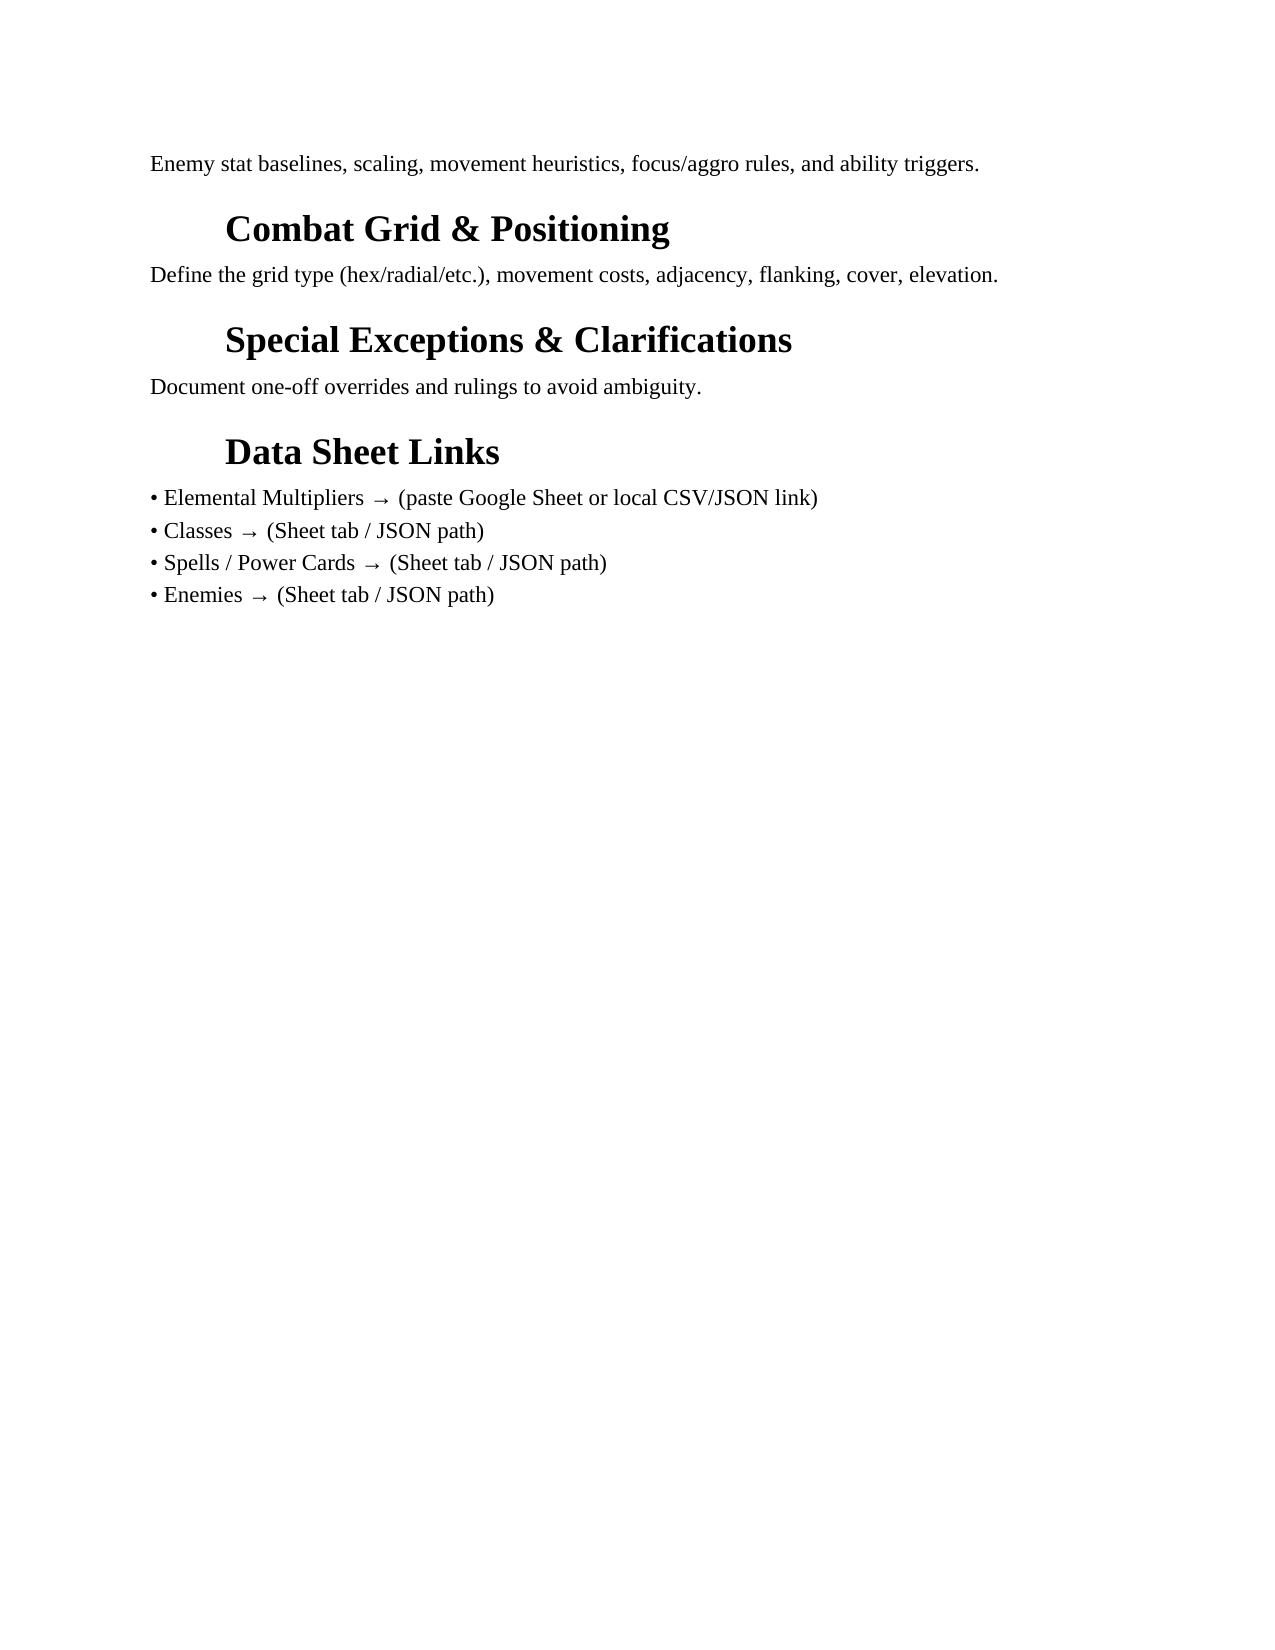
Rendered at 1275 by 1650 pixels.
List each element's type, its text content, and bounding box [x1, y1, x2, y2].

text Define the grid type (hex/radial/etc.), movement costs, adjacency, flanking, cover, elevation. [150, 261, 1125, 288]
text • Enemies → (Sheet tab / JSON path) [150, 582, 1125, 608]
list Data Sheet Links [150, 429, 1125, 472]
text • Spells / Power Cards → (Sheet tab / JSON path) [150, 549, 1125, 576]
text Document one-off overrides and rulings to avoid ambiguity. [150, 373, 1125, 399]
list Special Exceptions & Clarifications [150, 318, 1125, 361]
text • Elemental Multipliers → (paste Google Sheet or local CSV/JSON link) [150, 484, 1125, 511]
text Enemy stat baselines, scaling, movement heuristics, focus/aggro rules, and ability triggers. [150, 150, 1125, 176]
text • Classes → (Sheet tab / JSON path) [150, 517, 1125, 543]
list Combat Grid & Positioning [150, 206, 1125, 249]
